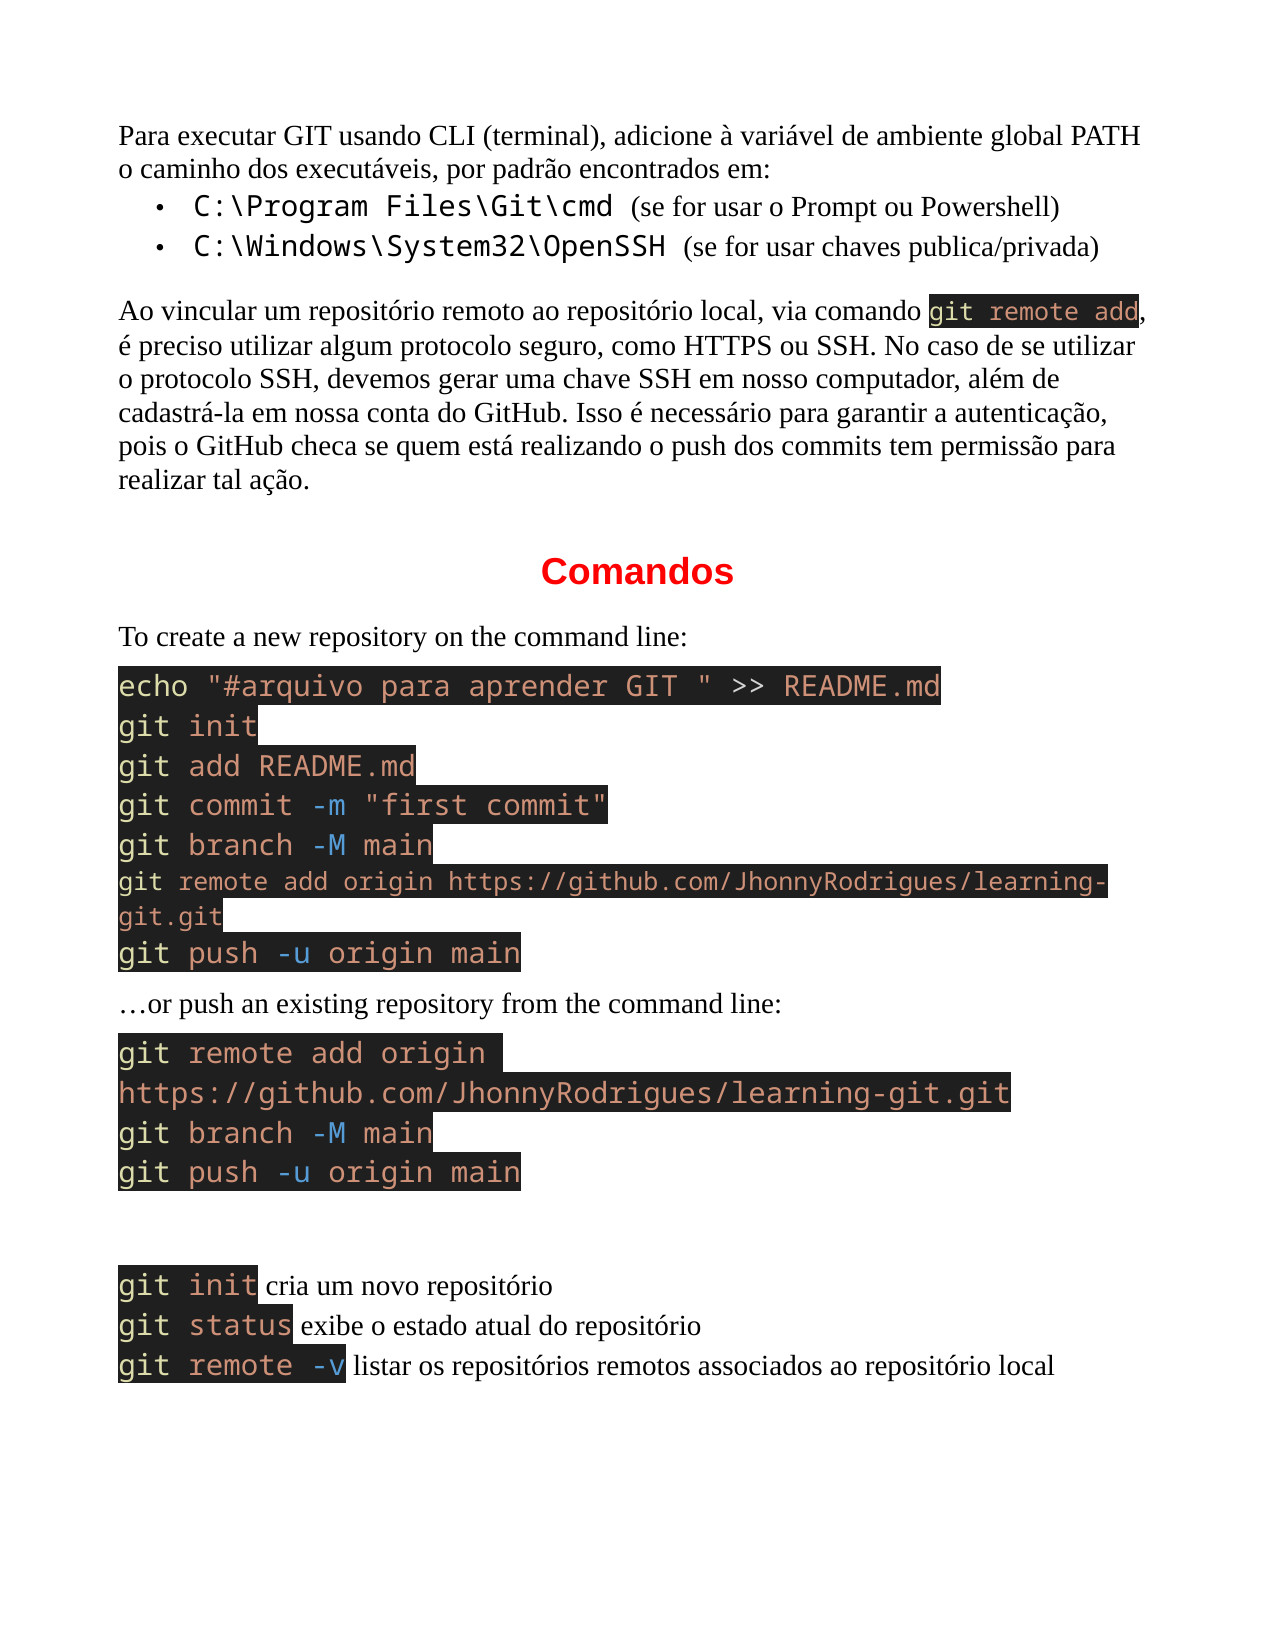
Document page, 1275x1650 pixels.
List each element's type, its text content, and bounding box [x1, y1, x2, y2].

text git remote -v listar os repositórios remotos associados ao repositório local [118, 1344, 1157, 1383]
list C:\Program Files\Git\cmd (se for usar o Prompt ou Powershell) [156, 185, 1157, 225]
text Para executar GIT usando CLI (terminal), adicione à variável de ambiente global PATH o caminho dos executáveis, por padrão encontrados em: [118, 118, 1157, 185]
text git remote add origin https://github.com/JhonnyRodrigues/learning-git.git [118, 1032, 1157, 1112]
subtitle To create a new repository on the command line: [118, 619, 1157, 653]
list C:\Windows\System32\OpenSSH (se for usar chaves publica/privada) [156, 225, 1157, 264]
text git branch -M main [118, 1112, 1157, 1152]
text git push -u origin main [118, 1152, 1157, 1191]
text git add README.md [118, 745, 1157, 785]
text echo "#arquivo para aprender GIT " >> README.md [118, 666, 1157, 705]
text Ao vincular um repositório remoto ao repositório local, via comando git remote add, é preciso utilizar algum protocolo seguro, como HTTPS ou SSH. No caso de se utilizar o protocolo SSH, devemos gerar uma chave SSH em nosso computador, além de cadastrá-la em nossa conta do GitHub. Isso é necessário para garantir a autenticação, pois o GitHub checa se quem está realizando o push dos commits tem permissão para realizar tal ação. [118, 293, 1157, 496]
text git init cria um novo repositório [118, 1264, 1157, 1304]
text git branch -M main [118, 824, 1157, 864]
subtitle Comandos [118, 549, 1157, 592]
subtitle …or push an existing repository from the command line: [118, 986, 1157, 1020]
text git commit -m "first commit" [118, 785, 1157, 824]
text git init [118, 705, 1157, 745]
text git push -u origin main [118, 932, 1157, 972]
text git status exibe o estado atual do repositório [118, 1304, 1157, 1344]
text git remote add origin https://github.com/JhonnyRodrigues/learning-git.git [118, 864, 1157, 932]
